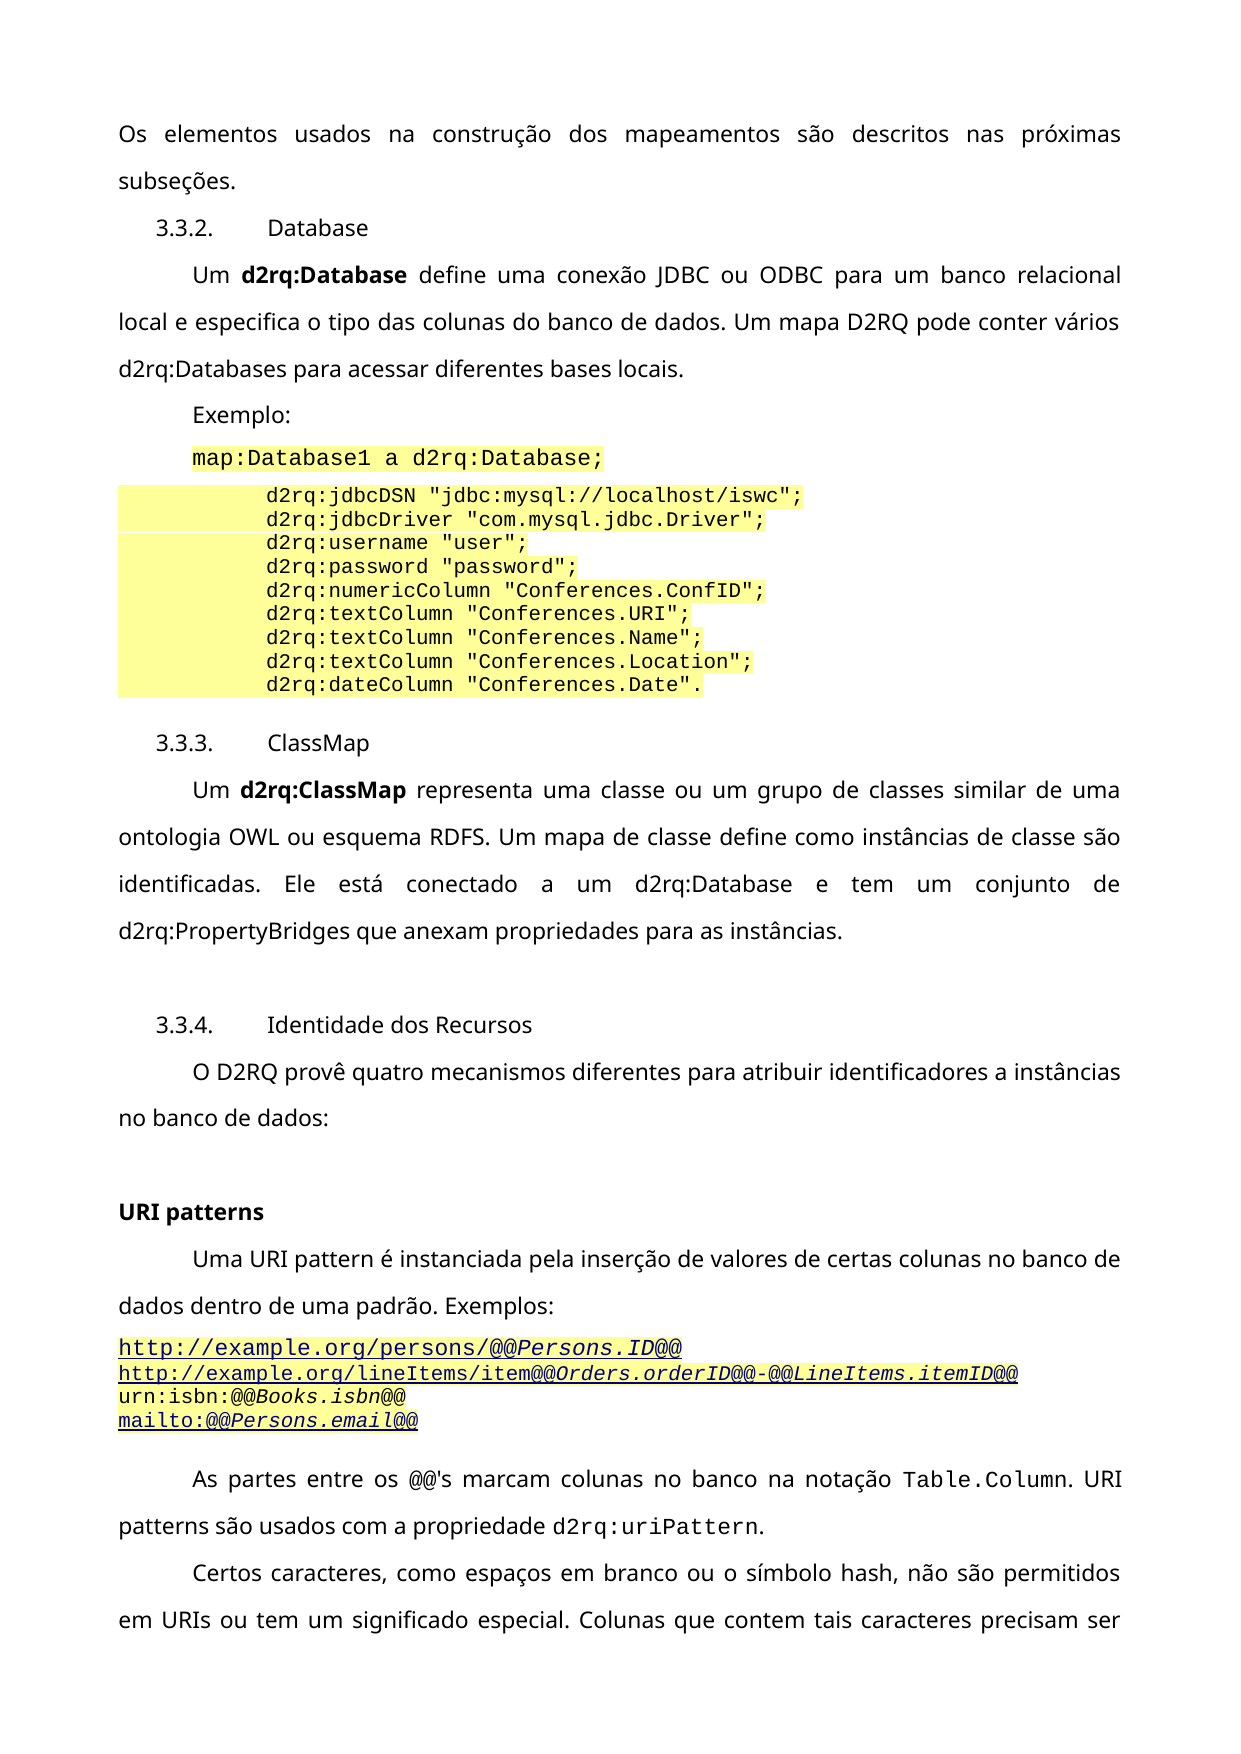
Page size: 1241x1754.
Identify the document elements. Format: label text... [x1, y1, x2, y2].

text d2rq:numericColumn "Conferences.ConfID"; [118, 580, 1122, 603]
text URI patterns [118, 1196, 1122, 1227]
text http://example.org/persons/@@Persons.ID@@ [118, 1337, 1122, 1363]
text O D2RQ provê quatro mecanismos diferentes para atribuir identificadores a instâncias no banco de dados: [118, 1056, 1122, 1134]
text d2rq:password "password"; [118, 556, 1122, 580]
text Os elementos usados na construção dos mapeamentos são descritos nas próximas subseções. [118, 118, 1122, 196]
text Certos caracteres, como espaços em branco ou o símbolo hash, não são permitidos em URIs ou tem um significado especial. Colunas que contem tais caracteres precisam ser [118, 1557, 1122, 1635]
text Uma URI pattern é instanciada pela inserção de valores de certas colunas no banco de dados dentro de uma padrão. Exemplos: [118, 1243, 1122, 1321]
text mailto:@@Persons.email@@ [118, 1410, 1122, 1434]
text d2rq:textColumn "Conferences.Location"; [118, 651, 1122, 674]
text urn:isbn:@@Books.isbn@@ [118, 1386, 1122, 1410]
text Exemplo: [118, 399, 1122, 431]
text d2rq:textColumn "Conferences.URI"; [118, 603, 1122, 627]
text http://example.org/lineItems/item@@Orders.orderID@@-@@LineItems.itemID@@ [118, 1363, 1122, 1386]
text Um d2rq:Database define uma conexão JDBC ou ODBC para um banco relacional local e especifica o tipo das colunas do banco de dados. Um mapa D2RQ pode conter vários d2rq:Databases para acessar diferentes bases locais. [118, 259, 1122, 384]
text d2rq:jdbcDSN "jdbc:mysql://localhost/iswc"; [118, 485, 1122, 509]
text d2rq:jdbcDriver "com.mysql.jdbc.Driver"; [118, 509, 1122, 532]
text Um d2rq:ClassMap representa uma classe ou um grupo de classes similar de uma ontologia OWL ou esquema RDFS. Um mapa de classe define como instâncias de classe são identificadas. Ele está conectado a um d2rq:Database e tem um conjunto de d2rq:PropertyBridges que anexam propriedades para as instâncias. [118, 774, 1122, 946]
list Database [156, 212, 1122, 243]
text map:Database1 a d2rq:Database; [118, 446, 1122, 472]
list ClassMap [156, 727, 1122, 759]
text d2rq:textColumn "Conferences.Name"; [118, 627, 1122, 651]
list Identidade dos Recursos [156, 1009, 1122, 1040]
text d2rq:dateColumn "Conferences.Date". [118, 674, 1122, 698]
text As partes entre os @@'s marcam colunas no banco na notação Table.Column. URI patterns são usados com a propriedade d2rq:uriPattern. [118, 1463, 1122, 1541]
text d2rq:username "user"; [118, 532, 1122, 556]
